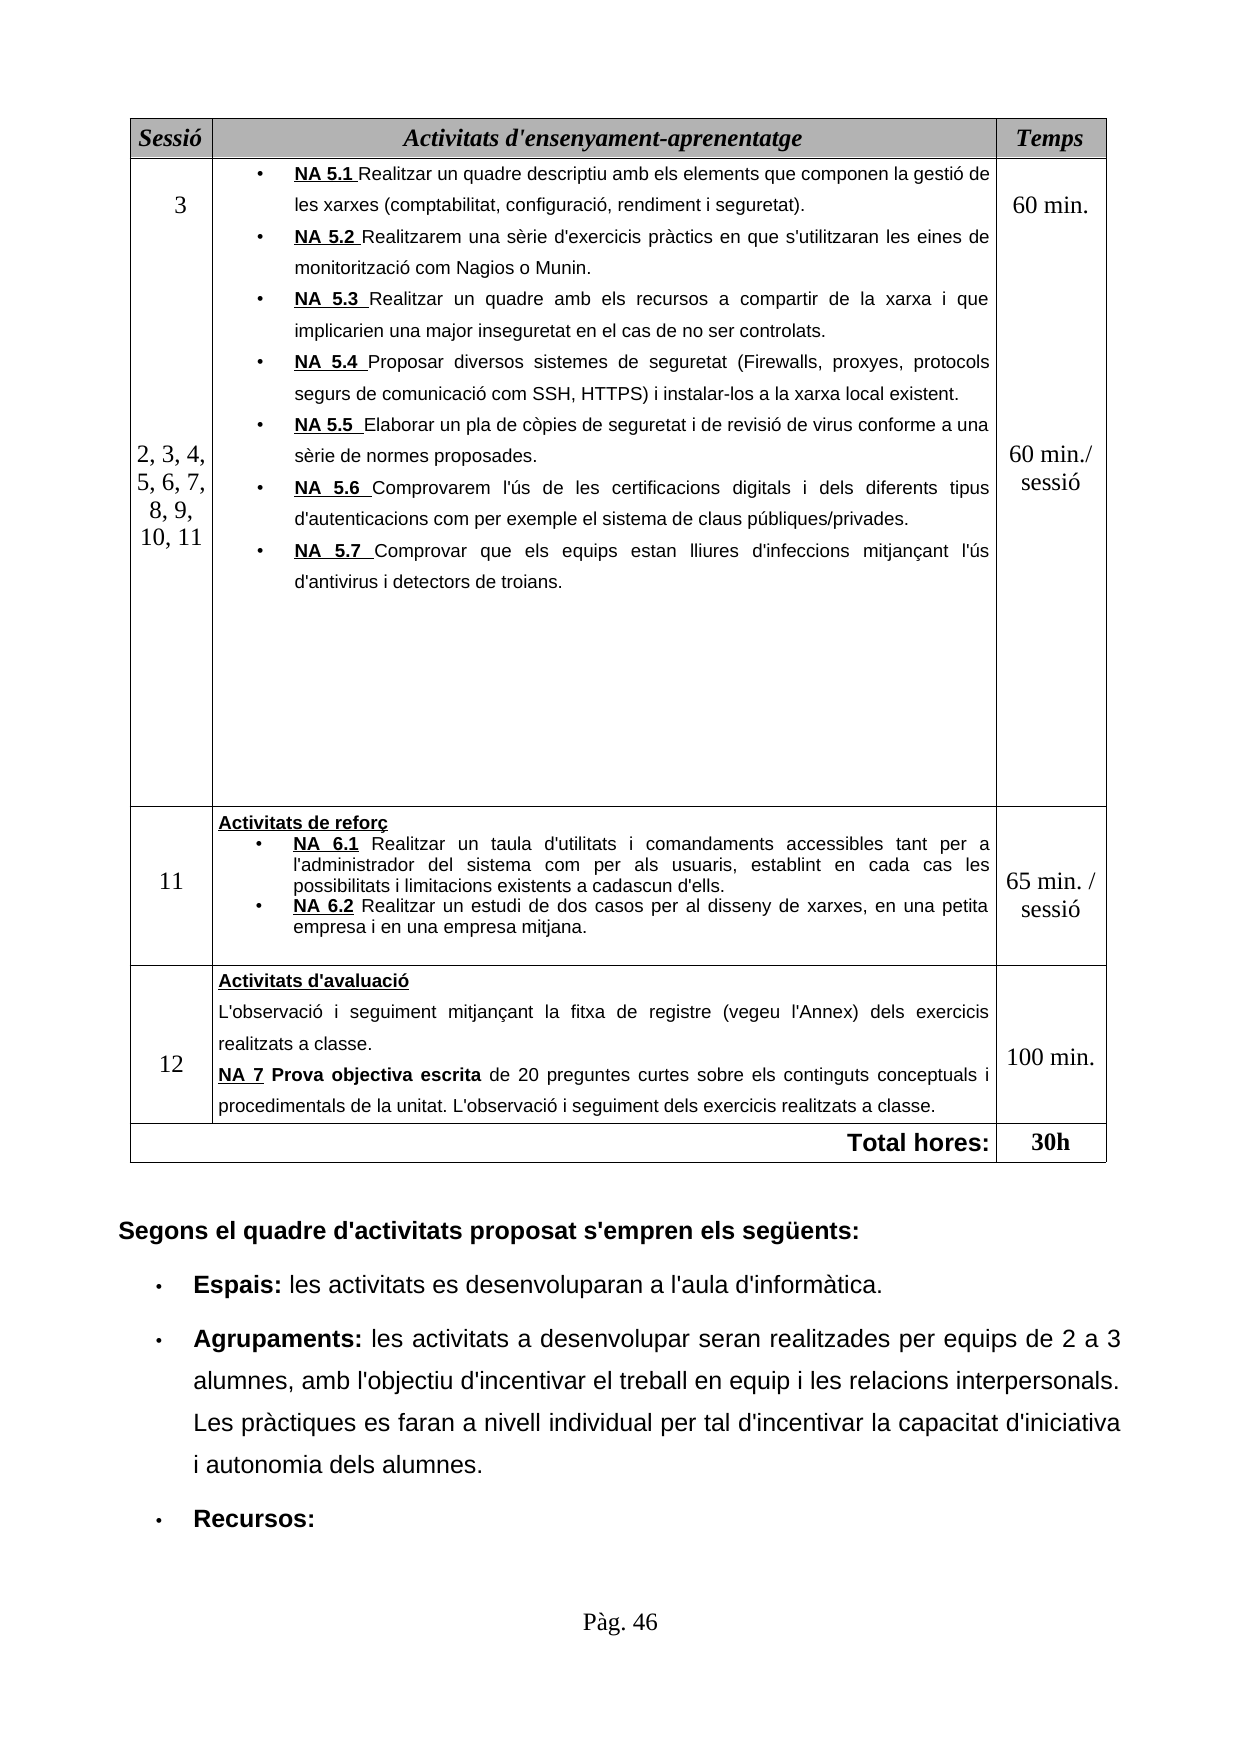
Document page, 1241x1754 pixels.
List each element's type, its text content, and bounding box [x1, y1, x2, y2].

table_cell Activitats de reforç NA 6.1 Realitzar un taula d'utilitats i comandaments accessibles tant per a l'administrador del sistema com per als usuaris, establint en cada cas les possibilitats i limitacions existents a cadascun d'ells. NA 6.2 Realitzar un estudi de dos casos per al disseny de xarxes, en una petita empresa i en una empresa mitjana. [213, 807, 996, 964]
table_cell NA 3. Activitats de desenvolupament de continguts Explicació oral amb el suport de documentació en forma de transparències digitals de: NA 3.1 Informació a monitoritzar: estàtica, dinàmica i estadística. NA 3.2 Arquitectura del sistema de monitorització: indicadors del rendiment de la xarxa, funcions de monitor de rendiment. NA 3.3 Mostratge i notificació d'esdeveniments. NA 3.4 Monitorització del rendiment i de fallada: problemes i funcions del monitor de fallada, i l'estàndard SMNP. NA 3.5 Anàlisi de riscos i planificació de sistemes de seguretat, NA 3.6 Seguretat del maquinari. NA 3.7 Accessos a seguretat de volums, directoris i fitxers. NA 3.8 Deshabilitació de comptes. NA 3.9 Protecció d'accessos i protecció del sistema: protecció elèctrica, contra virus, contra accessos indeguts, protecció de les dades, etc. NA 3.10 La seguretat de la xarxa. NA 3.11 Autenticació i certificació: la criptogràfica, la signatura electrònica, autenticació i protocols segurs. Mitjançant la tècnica de brainstroming: NA 4 Descriurem tots junts a la pissarra les tècniques, mitjans i utilitats de xarxa per obtenir un sistema de seguretat i monitorització de la xarxa d'àrea local. Definir els recursos que caldria monitoritzar. Per parelles realitzaran les següents activitats: NA 5.1 Realitzar un quadre descriptiu amb els elements que componen la gestió de les xarxes (comptabilitat, configuració, rendiment i seguretat). NA 5.2 Realitzarem una sèrie d'exercicis pràctics en que s'utilitzaran les eines de monitorització com Nagios o Munin. NA 5.3 Realitzar un quadre amb els recursos a compartir de la xarxa i que implicarien una major inseguretat en el cas de no ser controlats. NA 5.4 Proposar diversos sistemes de seguretat (Firewalls, proxyes, protocols segurs de comunicació com SSH, HTTPS) i instalar-los a la xarxa local existent. NA 5.5 Elaborar un pla de còpies de seguretat i de revisió de virus conforme a una sèrie de normes proposades. NA 5.6 Comprovarem l'ús de les certificacions digitals i dels diferents tipus d'autenticacions com per exemple el sistema de claus públiques/privades. NA 5.7 Comprovar que els equips estan lliures d'infeccions mitjançant l'ús d'antivirus i detectors de troians. [213, 159, 996, 806]
list Espais: les activitats es desenvoluparan a l'aula d'informàtica. [156, 1271, 1122, 1299]
list Recursos: [156, 1505, 1122, 1533]
list Agrupaments: les activitats a desenvolupar seran realitzades per equips de 2 a 3 alumnes, amb l'objectiu d'incentivar el treball en equip i les relacions interpersonals. Les pràctiques es faran a nivell individual per tal d'incentivar la capacitat d'iniciativa i autonomia dels alumnes. [156, 1325, 1122, 1479]
text Segons el quadre d'activitats proposat s'empren els següents: [118, 1216, 1122, 1244]
table_cell Activitats d'avaluació L'observació i seguiment mitjançant la fitxa de registre (vegeu l'Annex) dels exercicis realitzats a classe. NA 7 Prova objectiva escrita de 20 preguntes curtes sobre els continguts conceptuals i procedimentals de la unitat. L'observació i seguiment dels exercicis realitzats a classe. [213, 966, 996, 1122]
table_header Activitats d'ensenyament-aprenentatge [213, 119, 996, 157]
table_cell Total hores: [131, 1124, 996, 1162]
table_cell 1, 2, 3, 4, 5, 6, 7, 8, 9, 10 3 2, 3, 4, 5, 6, 7, 8, 9, 10, 11 [131, 159, 212, 806]
table_cell 11 [131, 807, 212, 964]
table_header Sessió [131, 119, 212, 157]
table_cell 12 [131, 966, 212, 1122]
table_cell 60 min. 60 min./ sessió [997, 159, 1106, 806]
table_cell 30h [997, 1124, 1106, 1162]
table_header Temps [997, 119, 1106, 157]
table_cell 65 min. / sessió [997, 807, 1106, 964]
table_cell 100 min. [997, 966, 1106, 1122]
